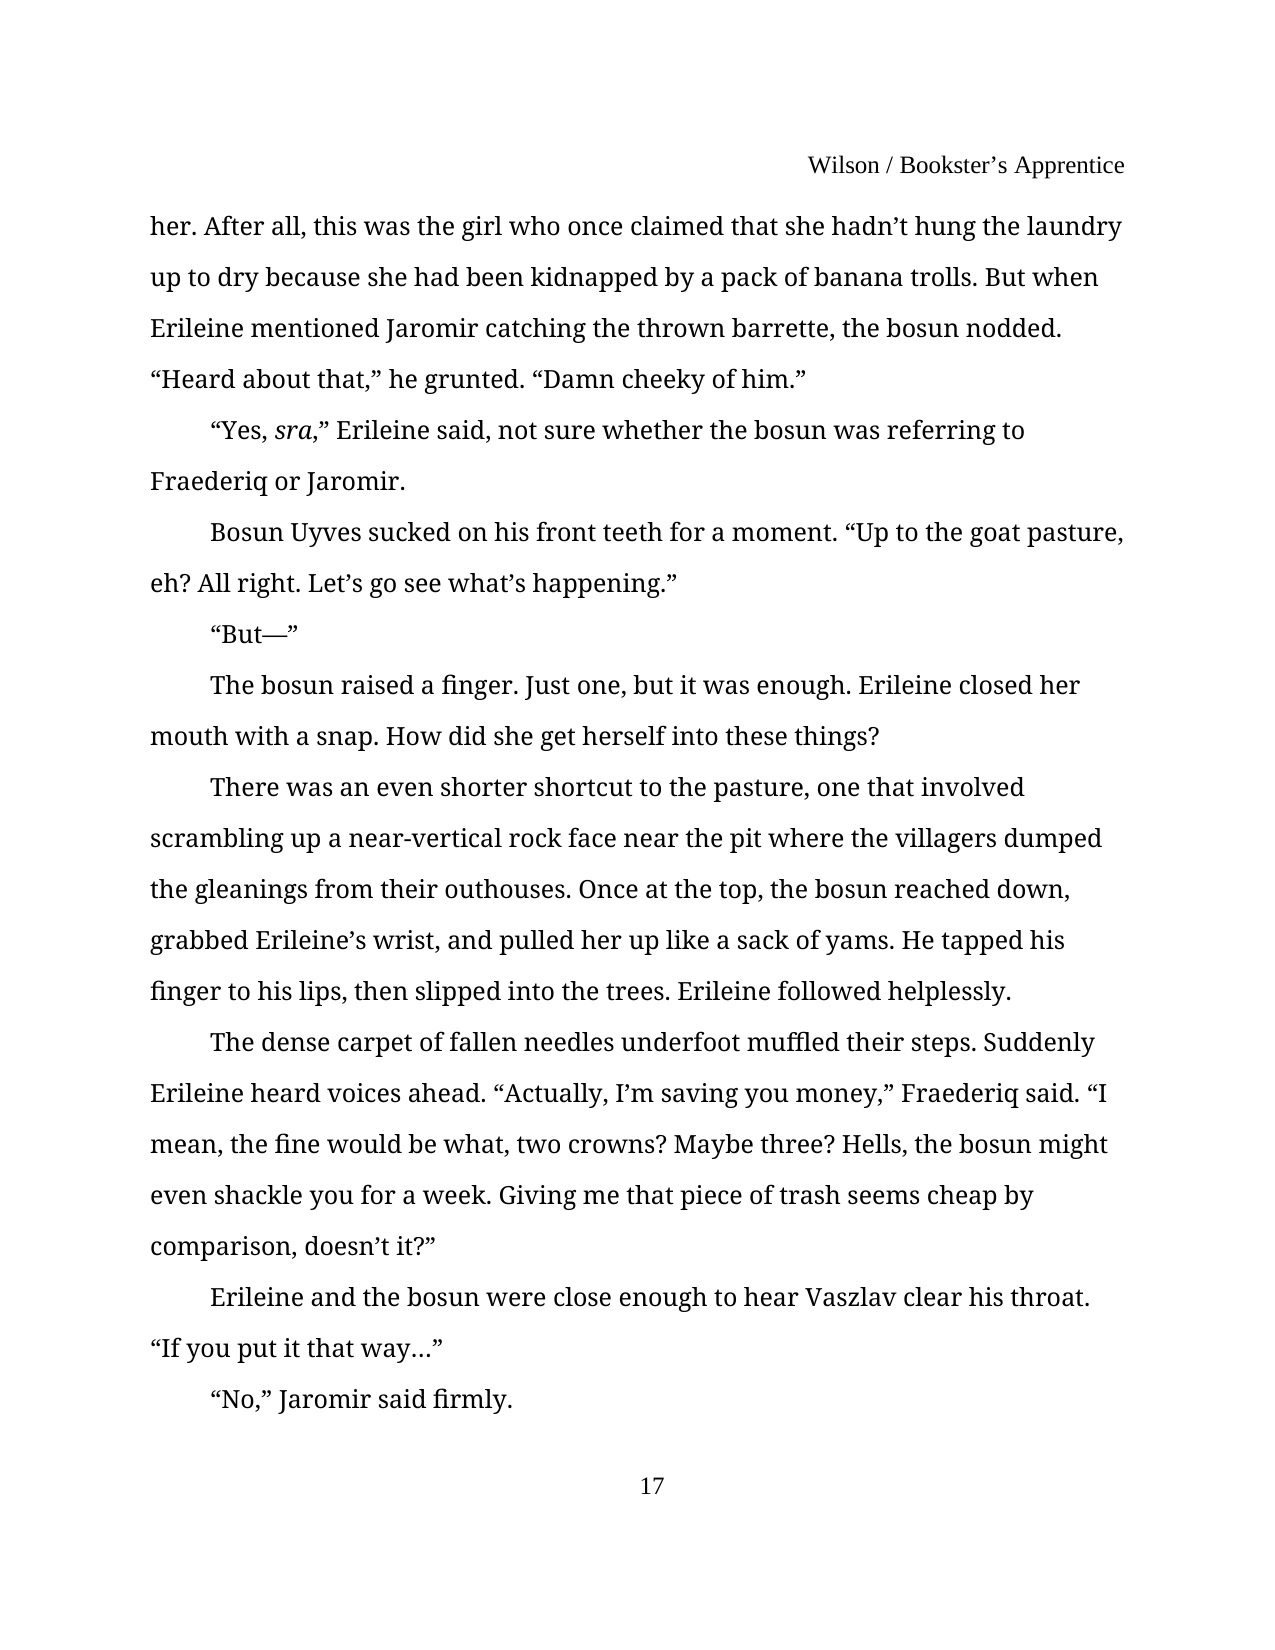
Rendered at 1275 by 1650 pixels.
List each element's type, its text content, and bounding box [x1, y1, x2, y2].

text Erileine and the bosun were close enough to hear Vaszlav clear his throat. “If you put it that way…” [150, 1280, 1125, 1365]
text Bosun Uyves sucked on his front teeth for a moment. “Up to the goat pasture, eh? All right. Let’s go see what’s happening.” [150, 514, 1125, 599]
text The dense carpet of fallen needles underfoot muffled their steps. Suddenly Erileine heard voices ahead. “Actually, I’m saving you money,” Fraederiq said. “I mean, the fine would be what, two crowns? Maybe three? Hells, the bosun might even shackle you for a week. Giving me that piece of trash seems cheap by comparison, doesn’t it?” [150, 1025, 1125, 1263]
text There was an even shorter shortcut to the pasture, one that involved scrambling up a near-vertical rock face near the pit where the villagers dumped the gleanings from their outhouses. Once at the top, the bosun reached down, grabbed Erileine’s wrist, and pulled her up like a sack of yams. He tapped his finger to his lips, then slipped into the trees. Erileine followed helplessly. [150, 770, 1125, 1008]
text The bosun raised a finger. Just one, but it was enough. Erileine closed her mouth with a snap. How did she get herself into these things? [150, 668, 1125, 753]
text “No,” Jaromir said firmly. [150, 1382, 1125, 1416]
text “But—” [150, 617, 1125, 651]
text “Yes, sra,” Erileine said, not sure whether the bosun was referring to Fraederiq or Jaromir. [150, 412, 1125, 497]
text her. After all, this was the girl who once claimed that she hadn’t hung the laundry up to dry because she had been kidnapped by a pack of banana trolls. But when Erileine mentioned Jaromir catching the thrown barrette, the bosun nodded. “Heard about that,” he grunted. “Damn cheeky of him.” [150, 208, 1125, 395]
